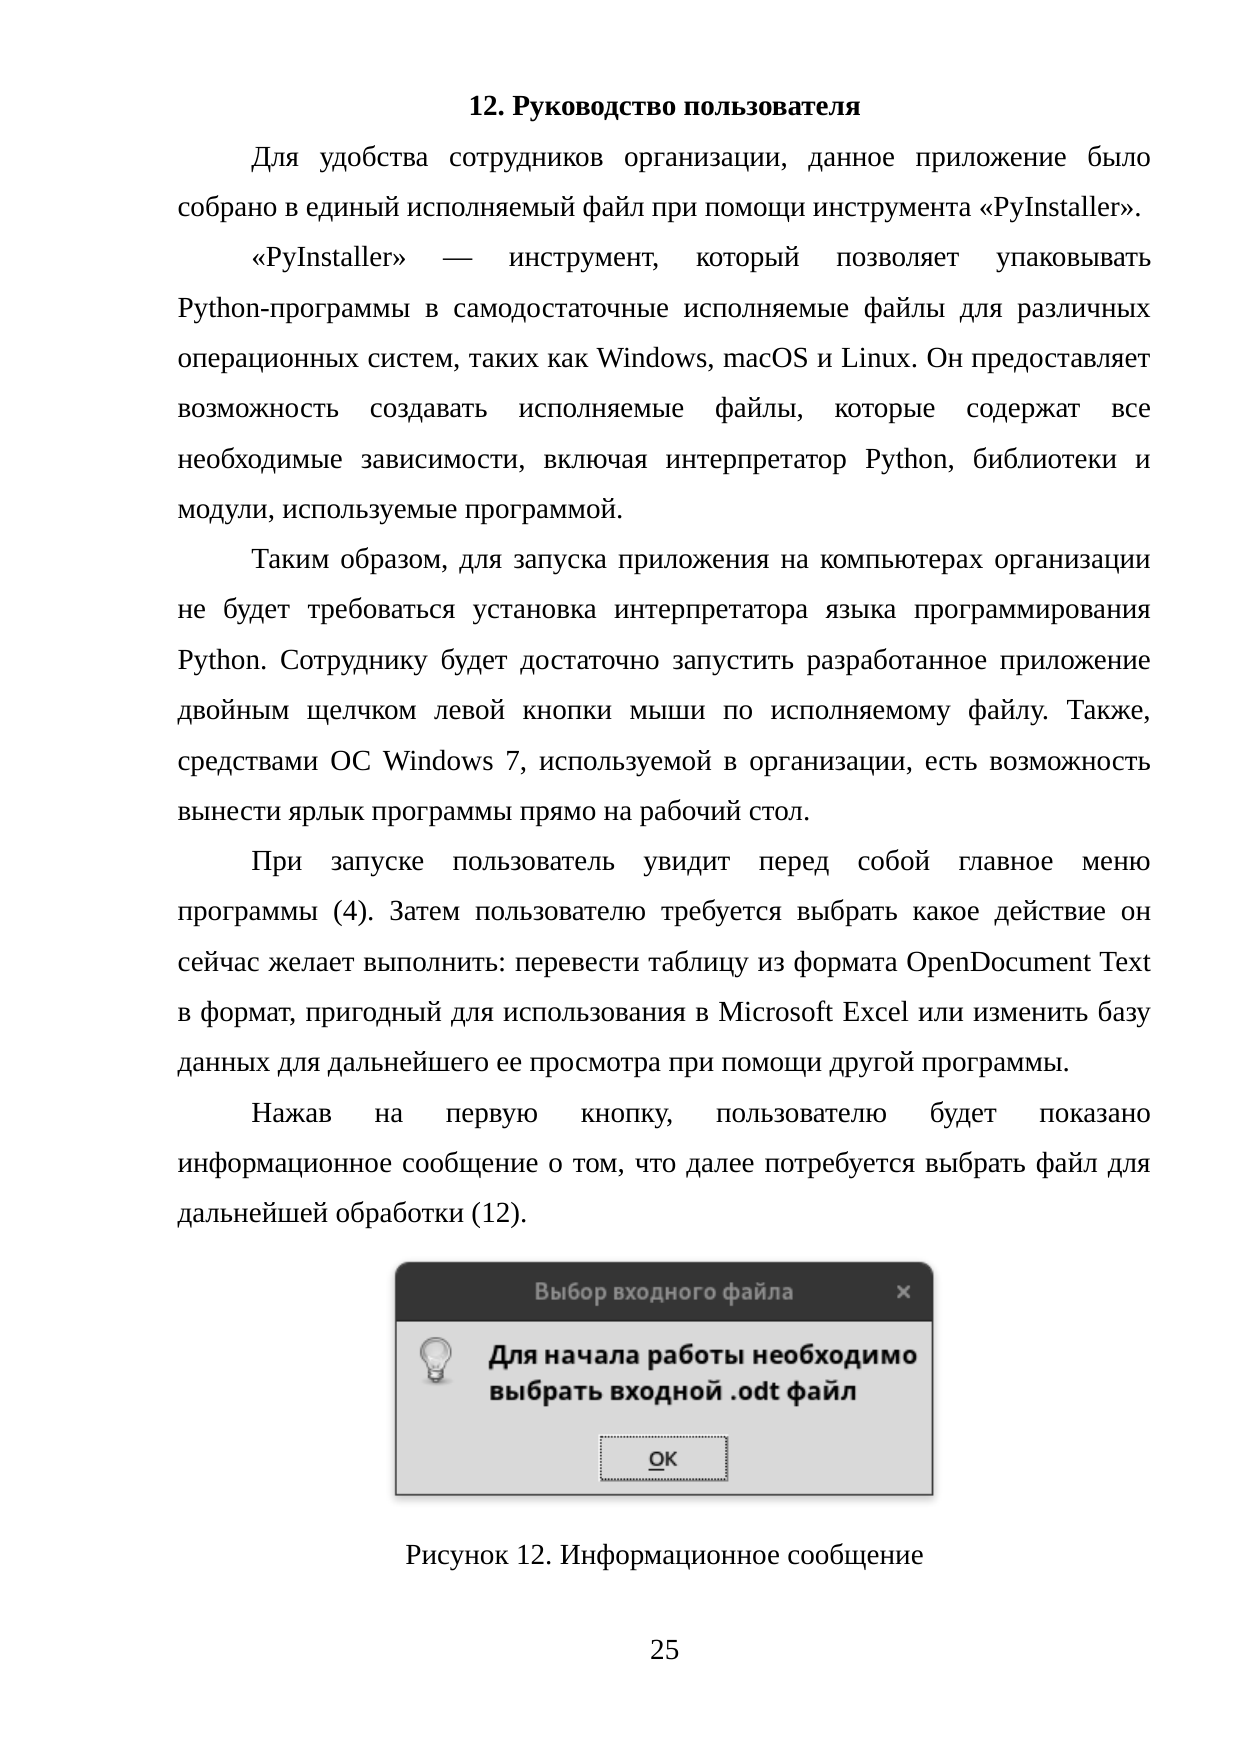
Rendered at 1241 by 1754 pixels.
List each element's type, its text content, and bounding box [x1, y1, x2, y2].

text «PyInstaller» — инструмент, который позволяет упаковывать Python‑программы в самодостаточные исполняемые файлы для различных операционных систем, таких как Windows, macOS и Linux. Он предоставляет возможность создавать исполняемые файлы, которые содержат все необходимые зависимости, включая интерпретатор Python, библиотеки и модули, используемые программой. [177, 239, 1152, 524]
text При запуске пользователь увидит перед собой главное меню программы (Рисунок 4). Затем пользователю требуется выбрать какое действие он сейчас желает выполнить: перевести таблицу из формата OpenDocument Text в формат, пригодный для использования в Microsoft Excel или изменить базу данных для дальнейшего ее просмотра при помощи другой программы. [177, 843, 1152, 1078]
text Для удобства сотрудников организации, данное приложение было собрано в единый исполняемый файл при помощи инструмента «PyInstaller». [177, 139, 1152, 223]
text Нажав на первую кнопку, пользователю будет показано информационное сообщение о том, что далее потребуется выбрать файл для дальнейшей обработки (Рисунок 12). [177, 1095, 1152, 1229]
text Таким образом, для запуска приложения на компьютерах организации не будет требоваться установка интерпретатора языка программирования Python. Сотруднику будет достаточно запустить разработанное приложение двойным щелчком левой кнопки мыши по исполняемому файлу. Также, средствами ОС Windows 7, используемой в организации, есть возможность вынести ярлык программы прямо на рабочий стол. [177, 541, 1152, 826]
subtitle 12. Руководство пользователя [177, 88, 1152, 122]
text Рисунок 12. Информационное сообщение [375, 1521, 953, 1571]
